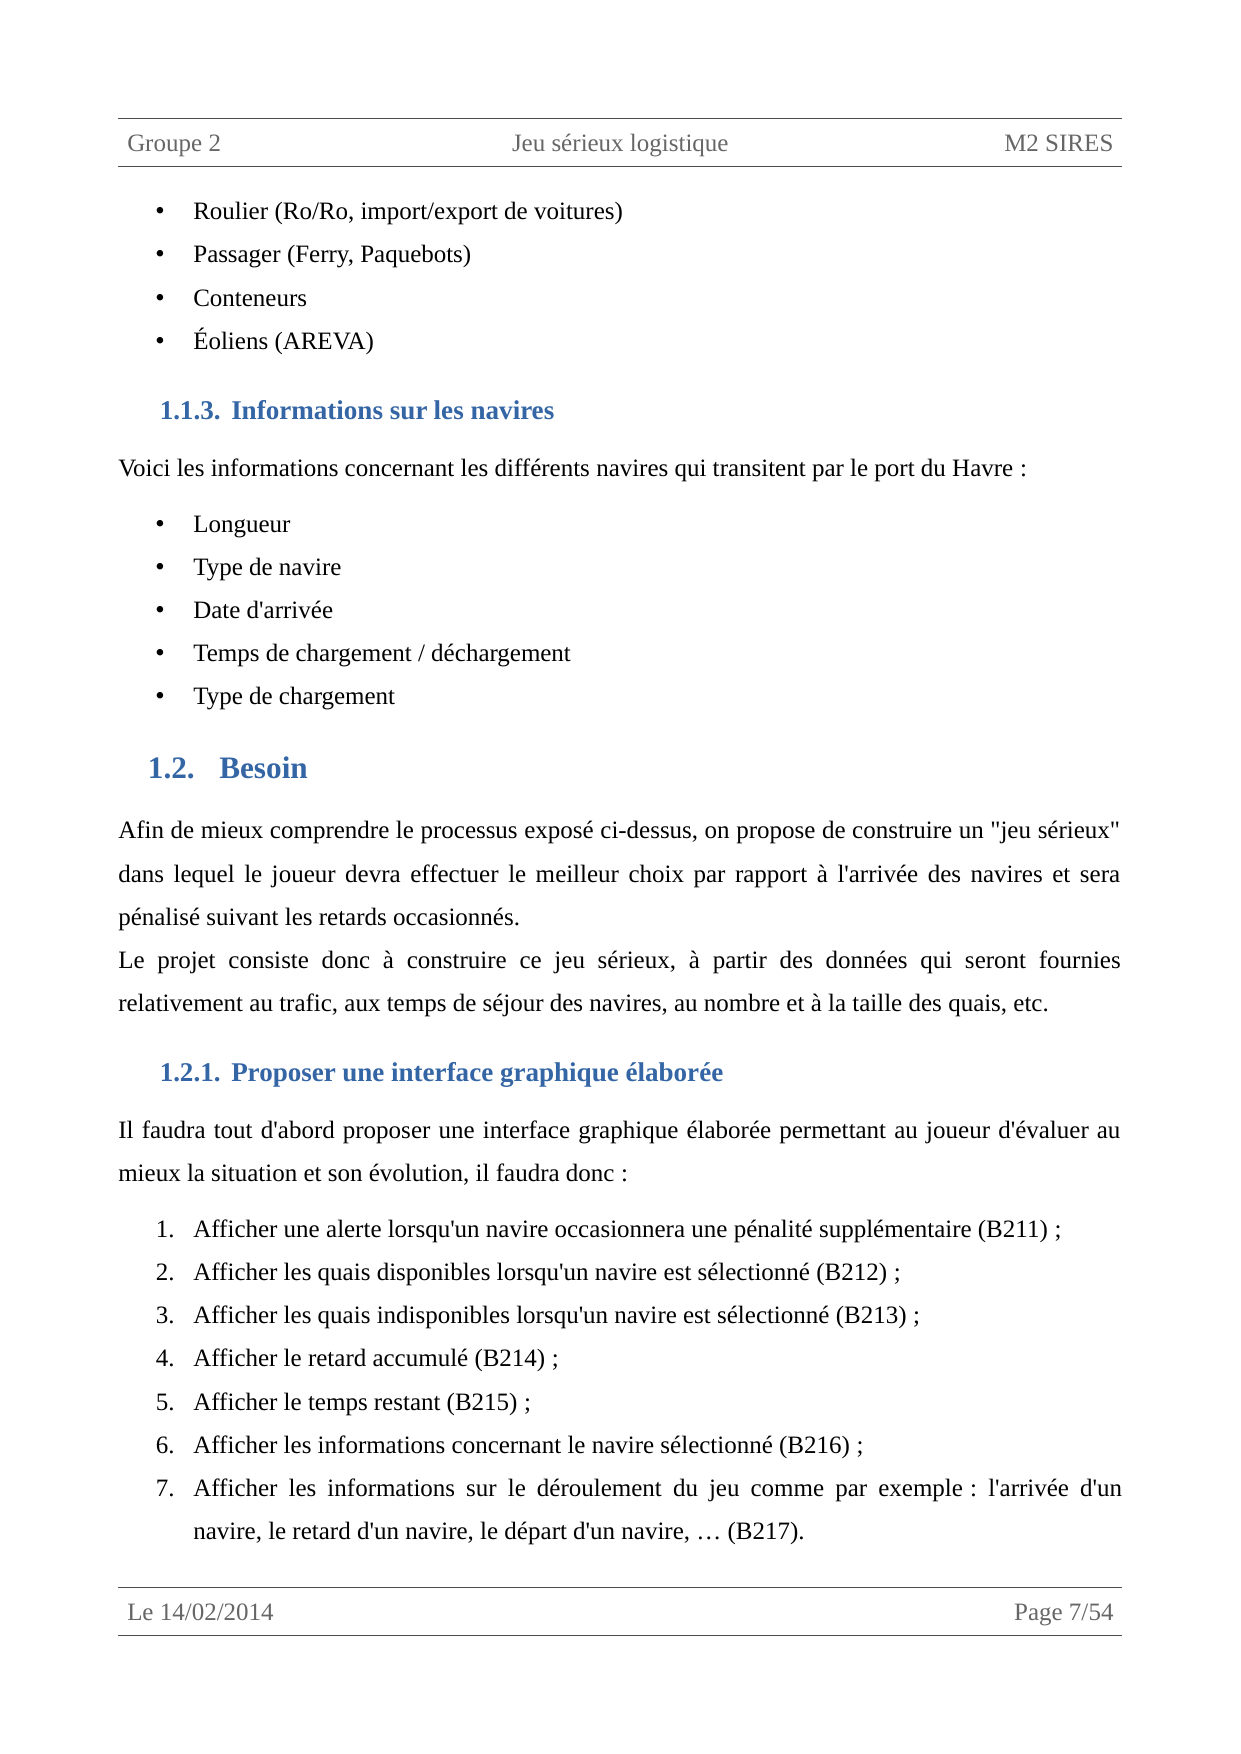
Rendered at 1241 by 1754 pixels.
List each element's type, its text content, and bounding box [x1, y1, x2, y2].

list Roulier (Ro/Ro, import/export de voitures) [156, 196, 1122, 225]
list Passager (Ferry, Paquebots) [156, 239, 1122, 268]
list Afficher une alerte lorsqu'un navire occasionnera une pénalité supplémentaire (B211) ; [156, 1214, 1122, 1243]
list Afficher les informations concernant le navire sélectionné (B216) ; [156, 1430, 1122, 1458]
list Longueur [156, 509, 1122, 537]
text Afin de mieux comprendre le processus exposé ci-dessus, on propose de construire un "jeu sérieux" dans lequel le joueur devra effectuer le meilleur choix par rapport à l'arrivée des navires et sera pénalisé suivant les retards occasionnés. [118, 816, 1122, 931]
list Afficher le temps restant (B215) ; [156, 1387, 1122, 1415]
subtitle Informations sur les navires [157, 394, 1122, 425]
list Date d'arrivée [156, 595, 1122, 624]
list Afficher le retard accumulé (B214) ; [156, 1343, 1122, 1372]
list Afficher les quais disponibles lorsqu'un navire est sélectionné (B212) ; [156, 1257, 1122, 1286]
list Type de chargement [156, 681, 1122, 710]
subtitle Proposer une interface graphique élaborée [157, 1056, 1122, 1087]
list Afficher les informations sur le déroulement du jeu comme par exemple : l'arrivée d'un navire, le retard d'un navire, le départ d'un navire, … (B217). [156, 1473, 1122, 1545]
list Type de navire [156, 552, 1122, 581]
list Conteneurs [156, 283, 1122, 311]
list Éoliens (AREVA) [156, 326, 1122, 354]
text Le projet consiste donc à construire ce jeu sérieux, à partir des données qui seront fournies relativement au trafic, aux temps de séjour des navires, au nombre et à la taille des quais, etc. [118, 945, 1122, 1017]
list Temps de chargement / déchargement [156, 638, 1122, 667]
list Afficher les quais indisponibles lorsqu'un navire est sélectionné (B213) ; [156, 1300, 1122, 1329]
subtitle Besoin [145, 749, 1122, 785]
text Il faudra tout d'abord proposer une interface graphique élaborée permettant au joueur d'évaluer au mieux la situation et son évolution, il faudra donc : [118, 1115, 1122, 1187]
text Voici les informations concernant les différents navires qui transitent par le port du Havre : [118, 453, 1122, 482]
